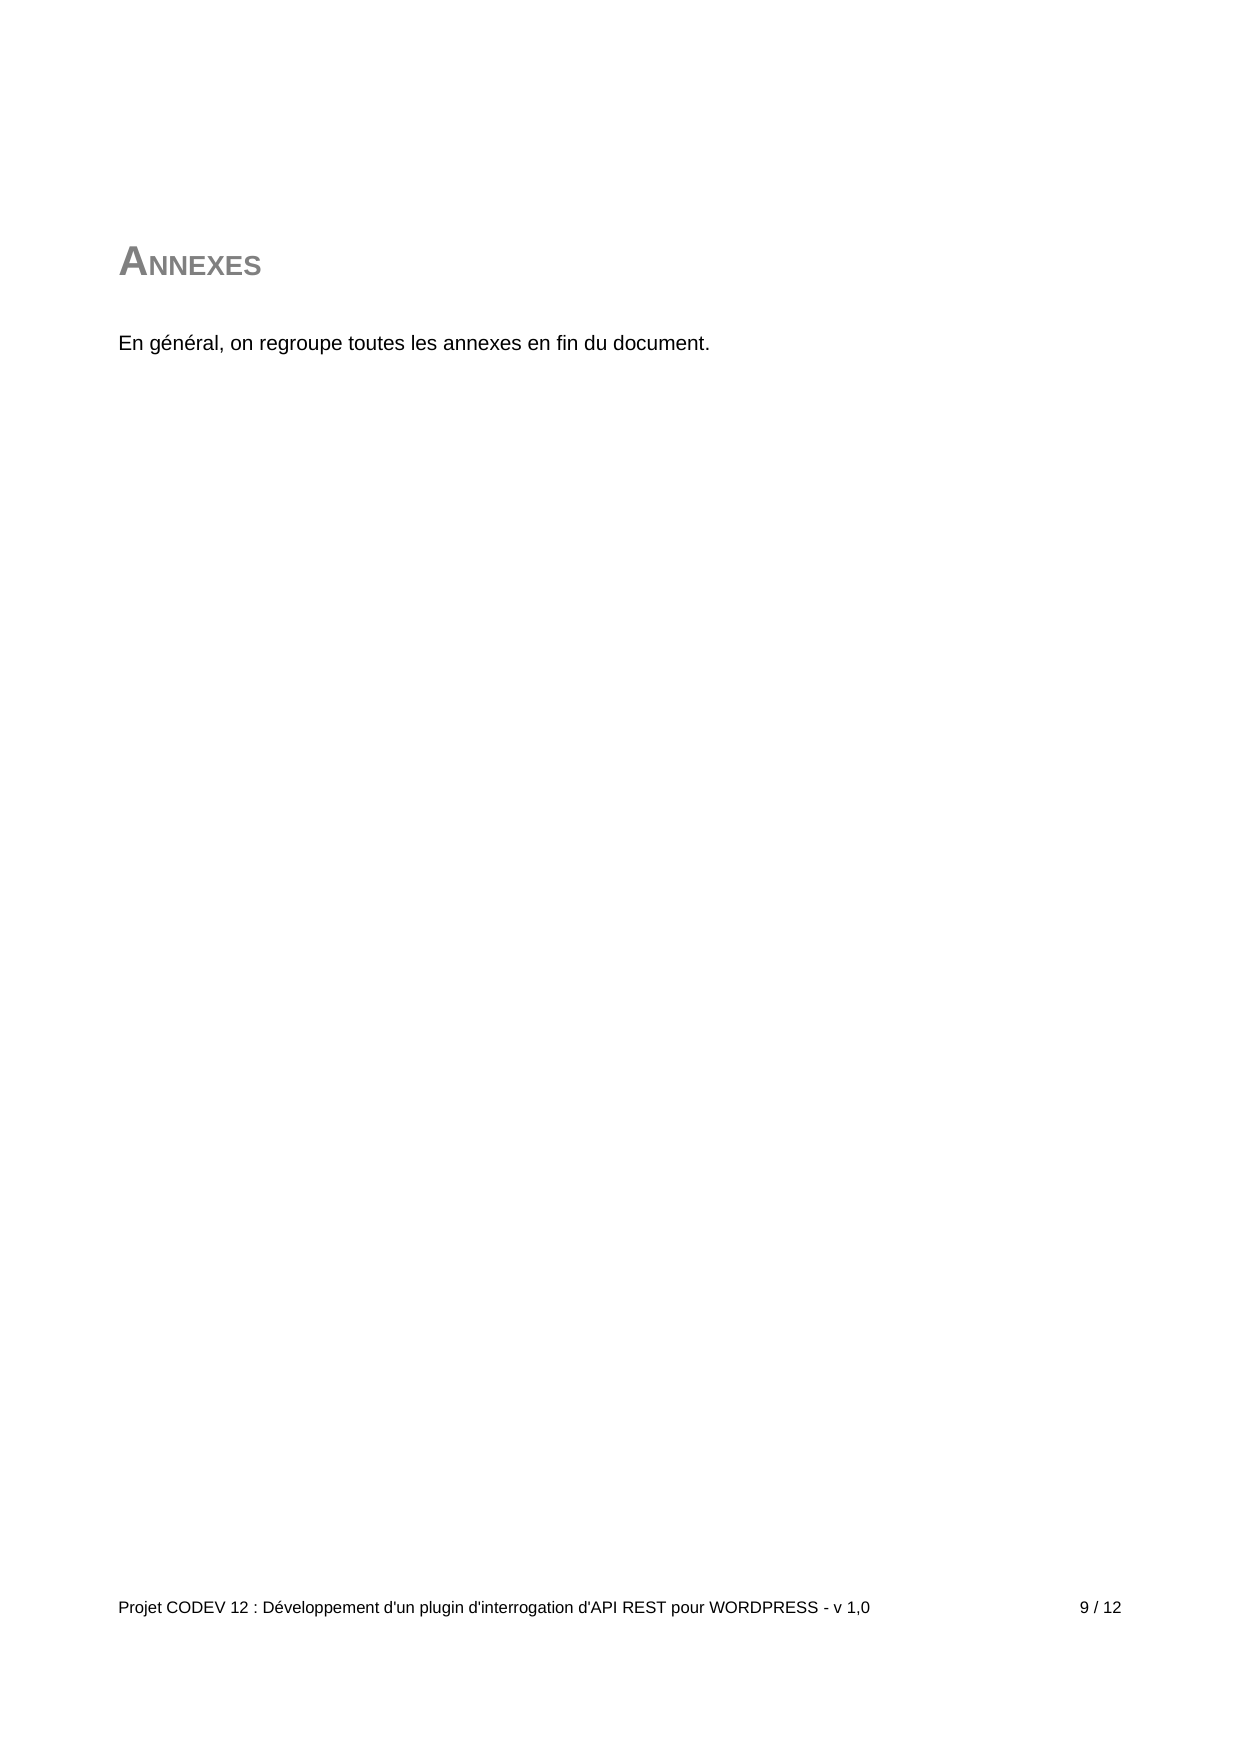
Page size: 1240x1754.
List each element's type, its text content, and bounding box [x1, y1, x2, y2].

text En général, on regroupe toutes les annexes en fin du document. [118, 334, 1121, 355]
subtitle Annexes [118, 236, 1121, 284]
